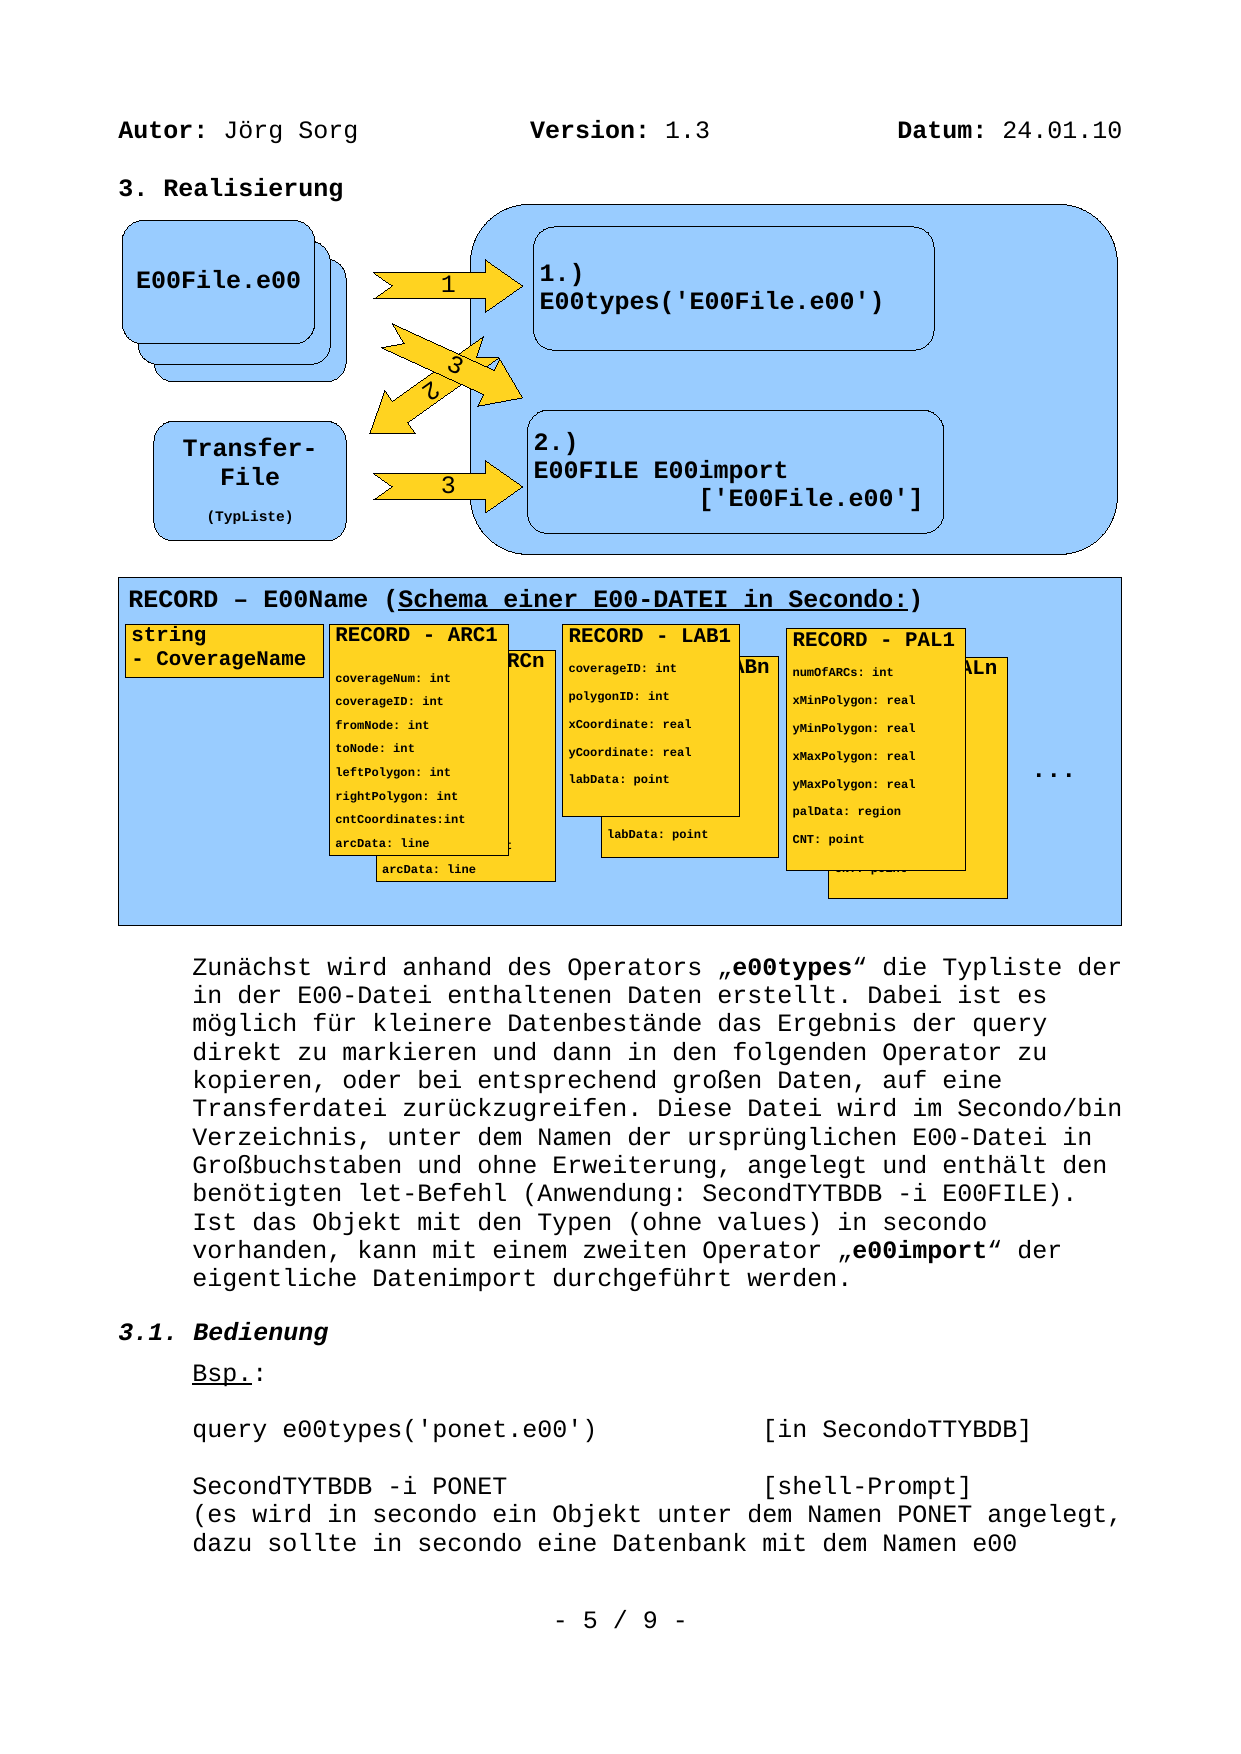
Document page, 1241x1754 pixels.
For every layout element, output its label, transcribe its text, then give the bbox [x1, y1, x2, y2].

text Ist das Objekt mit den Typen (ohne values) in secondo vorhanden, kann mit einem zweiten Operator „e00import“ der eigentliche Datenimport durchgeführt werden. [192, 1209, 1122, 1294]
subtitle 3. Realisierung [118, 176, 1122, 204]
text Zunächst wird anhand des Operators „e00types“ die Typliste der in der E00-Datei enthaltenen Daten erstellt. Dabei ist es möglich für kleinere Datenbestände das Ergebnis der query direkt zu markieren und dann in den folgenden Operator zu kopieren, oder bei entsprechend großen Daten, auf eine Transferdatei zurückzugreifen. Diese Datei wird im Secondo/bin Verzeichnis, unter dem Namen der ursprünglichen E00-Datei in Großbuchstaben und ohne Erweiterung, angelegt und enthält den benötigten let-Befehl (Anwendung: SecondTYTBDB -i E00FILE). [192, 954, 1122, 1209]
text query e00types('ponet.e00') [in SecondoTTYBDB] [192, 1417, 1122, 1445]
subtitle 3.1. Bedienung [118, 1319, 1122, 1348]
text Bsp.: [192, 1360, 1122, 1417]
text SecondTYTBDB -i PONET [shell-Prompt] (es wird in secondo ein Objekt unter dem Namen PONET angelegt, dazu sollte in secondo eine Datenbank mit dem Namen e00 [192, 1473, 1122, 1558]
